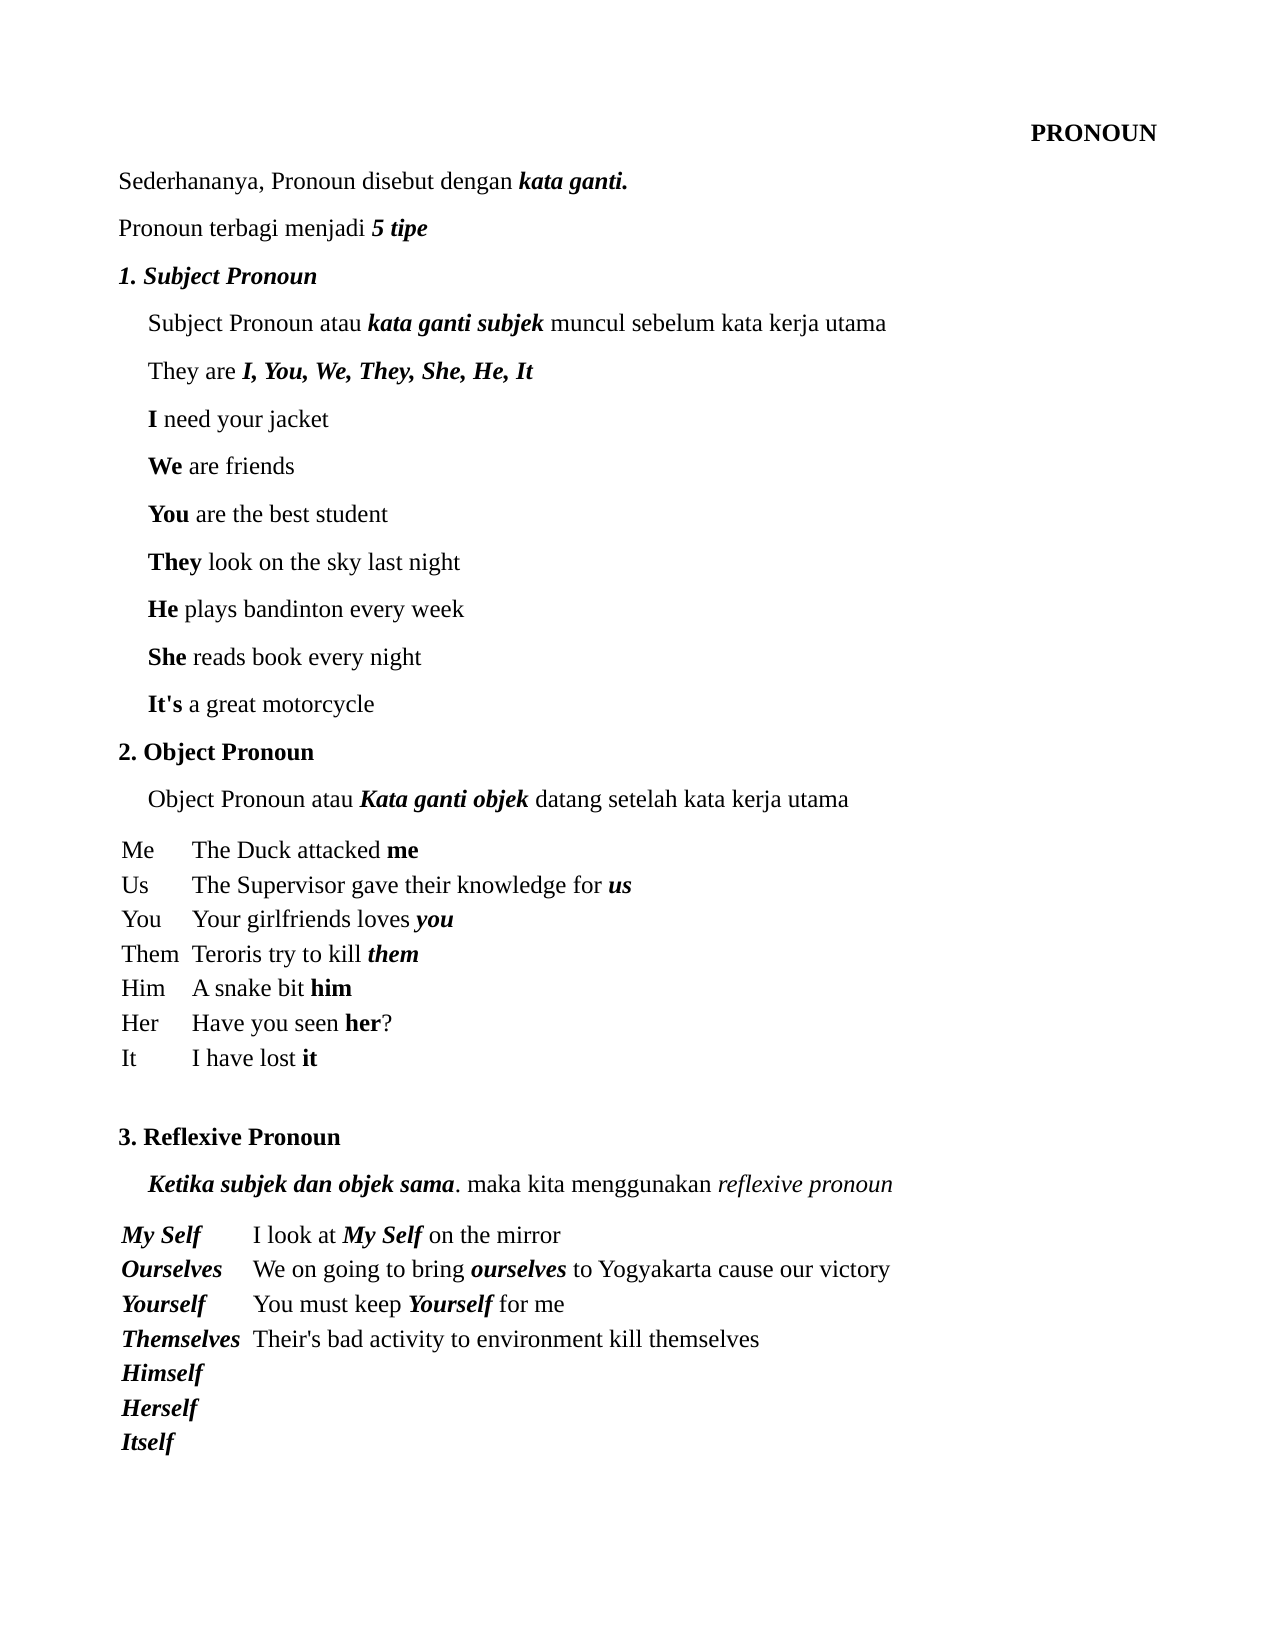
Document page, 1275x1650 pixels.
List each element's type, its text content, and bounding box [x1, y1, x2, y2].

table_cell You must keep Yourself for me [250, 1286, 901, 1321]
table_cell We on going to bring ourselves to Yogyakarta cause our victory [250, 1252, 901, 1286]
table_cell Teroris try to kill them [189, 936, 643, 971]
text Subject Pronoun atau kata ganti subjek muncul sebelum kata kerja utama [118, 308, 1157, 337]
table_header My Self [118, 1217, 250, 1252]
table_cell A snake bit him [189, 971, 643, 1005]
text It's a great motorcycle [118, 689, 1157, 718]
table_cell Have you seen her? [189, 1005, 643, 1040]
table_cell Themselves [118, 1321, 250, 1355]
table_cell Itself [118, 1425, 250, 1459]
table_cell It [118, 1040, 189, 1074]
table_cell Their's bad activity to environment kill themselves [250, 1321, 901, 1355]
table_cell [250, 1425, 901, 1459]
text Ketika subjek dan objek sama. maka kita menggunakan reflexive pronoun [118, 1169, 1157, 1198]
text 1. Subject Pronoun [118, 261, 1157, 290]
table_cell I have lost it [189, 1040, 643, 1074]
table_cell Your girlfriends loves you [189, 901, 643, 936]
text They look on the sky last night [118, 547, 1157, 575]
text We are friends [118, 451, 1157, 480]
text Pronoun terbagi menjadi 5 tipe [118, 213, 1157, 242]
table_header I look at My Self on the mirror [250, 1217, 901, 1252]
table_header The Duck attacked me [189, 832, 643, 867]
text I need your jacket [118, 404, 1157, 432]
table_cell Her [118, 1005, 189, 1040]
text Object Pronoun atau Kata ganti objek datang setelah kata kerja utama [118, 784, 1157, 813]
table_cell Himself [118, 1355, 250, 1390]
table_cell Us [118, 867, 189, 901]
table_cell Herself [118, 1390, 250, 1424]
text 3. Reflexive Pronoun [118, 1122, 1157, 1151]
table_cell [250, 1390, 901, 1424]
table_header Me [118, 832, 189, 867]
text PRONOUN [118, 118, 1157, 147]
text She reads book every night [118, 642, 1157, 671]
table_cell Ourselves [118, 1252, 250, 1286]
text 2. Object Pronoun [118, 737, 1157, 766]
table_cell Them [118, 936, 189, 971]
text You are the best student [118, 499, 1157, 528]
table_cell Him [118, 971, 189, 1005]
table_cell [250, 1355, 901, 1390]
text He plays bandinton every week [118, 594, 1157, 623]
text They are I, You, We, They, She, He, It [118, 356, 1157, 385]
table_cell The Supervisor gave their knowledge for us [189, 867, 643, 901]
text Sederhananya, Pronoun disebut dengan kata ganti. [118, 166, 1157, 194]
table_cell You [118, 901, 189, 936]
table_cell Yourself [118, 1286, 250, 1321]
